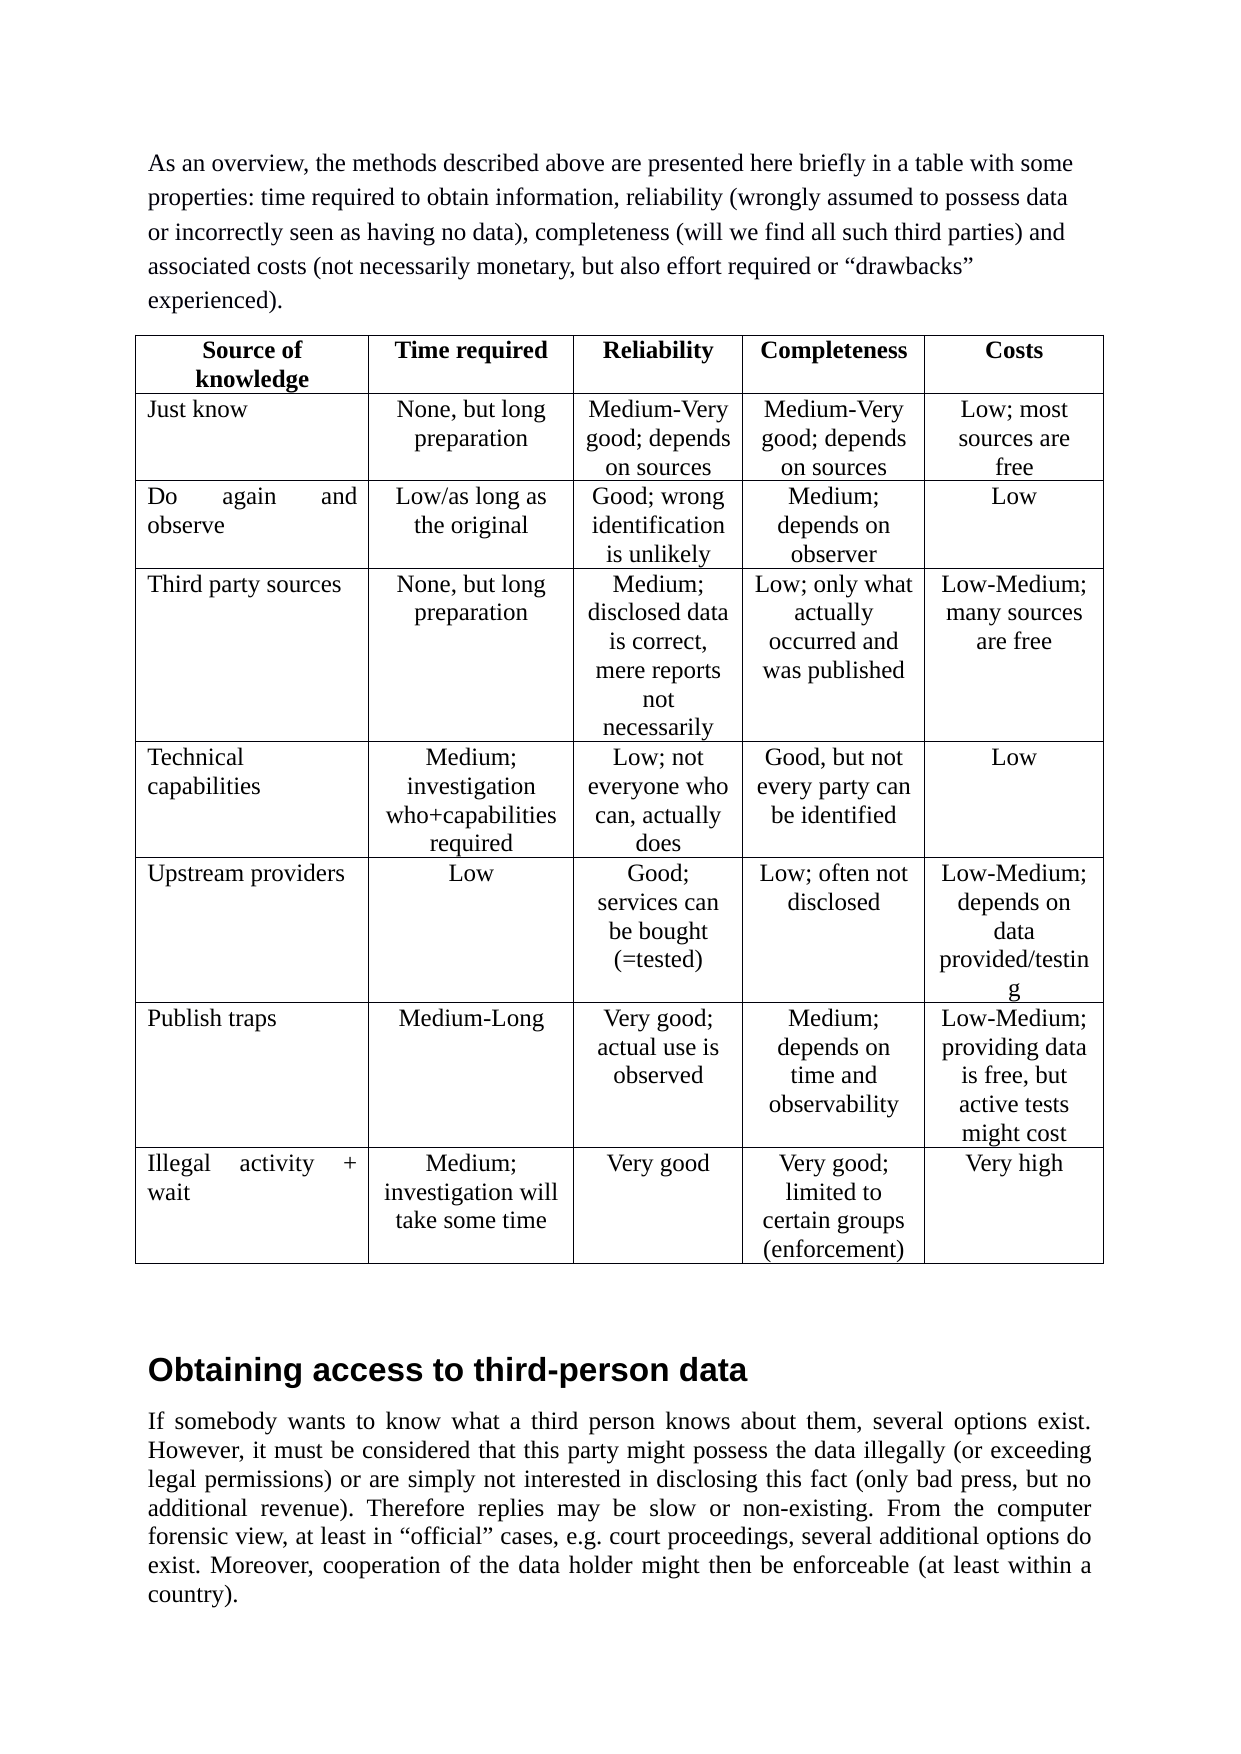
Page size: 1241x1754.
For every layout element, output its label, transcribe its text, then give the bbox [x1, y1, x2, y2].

table_cell Medium; disclosed data is correct, mere reports not necessarily [574, 569, 742, 741]
text If somebody wants to know what a third person knows about them, several options exist. However, it must be considered that this party might possess the data illegally (or exceeding legal permissions) or are simply not interested in disclosing this fact (only bad press, but no additional revenue). Therefore replies may be slow or non-existing. From the computer forensic view, at least in “official” cases, e.g. court proceedings, several additional options do exist. Moreover, cooperation of the data holder might then be enforceable (at least within a country). [148, 1406, 1093, 1608]
table_cell Good; wrong identification is unlikely [574, 481, 742, 568]
table_cell Publish traps [136, 1003, 368, 1147]
table_cell Good; services can be bought (=tested) [574, 858, 742, 1002]
table_header Costs [925, 336, 1103, 393]
table_cell Illegal activity + wait [136, 1148, 368, 1263]
table_cell Upstream providers [136, 858, 368, 1002]
table_header Reliability [574, 336, 742, 393]
table_cell Low [925, 481, 1103, 568]
table_cell Low-Medium; depends on data provided/testing [925, 858, 1103, 1002]
table_cell Very good; limited to certain groups (enforcement) [743, 1148, 924, 1263]
table_header Source of knowledge [136, 336, 368, 393]
table_cell Low-Medium; providing data is free, but active tests might cost [925, 1003, 1103, 1147]
table_cell Medium; depends on observer [743, 481, 924, 568]
table_cell Low; most sources are free [925, 394, 1103, 480]
table_cell None, but long preparation [369, 394, 573, 480]
table_cell Low-Medium; many sources are free [925, 569, 1103, 741]
table_cell Very good; actual use is observed [574, 1003, 742, 1147]
text As an overview, the methods described above are presented here briefly in a table with some properties: time required to obtain information, reliability (wrongly assumed to possess data or incorrectly seen as having no data), completeness (will we find all such third parties) and associated costs (not necessarily monetary, but also effort required or “drawbacks” experienced). [148, 148, 1093, 314]
table_cell Low/as long as the original [369, 481, 573, 568]
table_cell Low [925, 742, 1103, 857]
table_cell Low; only what actually occurred and was published [743, 569, 924, 741]
subtitle Obtaining access to third-person data [148, 1350, 1093, 1389]
table_cell Medium; depends on time and observability [743, 1003, 924, 1147]
table_cell Low; not everyone who can, actually does [574, 742, 742, 857]
table_cell Low; often not disclosed [743, 858, 924, 1002]
table_cell Third party sources [136, 569, 368, 741]
table_cell Technical capabilities [136, 742, 368, 857]
table_cell Low [369, 858, 573, 1002]
table_cell Medium; investigation who+capabilities required [369, 742, 573, 857]
table_cell Good, but not every party can be identified [743, 742, 924, 857]
table_cell None, but long preparation [369, 569, 573, 741]
table_cell Very high [925, 1148, 1103, 1263]
table_cell Medium; investigation will take some time [369, 1148, 573, 1263]
table_cell Medium-Long [369, 1003, 573, 1147]
table_cell Medium-Very good; depends on sources [743, 394, 924, 480]
table_cell Medium-Very good; depends on sources [574, 394, 742, 480]
table_cell Just know [136, 394, 368, 480]
table_header Time required [369, 336, 573, 393]
table_header Completeness [743, 336, 924, 393]
table_cell Do again and observe [136, 481, 368, 568]
table_cell Very good [574, 1148, 742, 1263]
